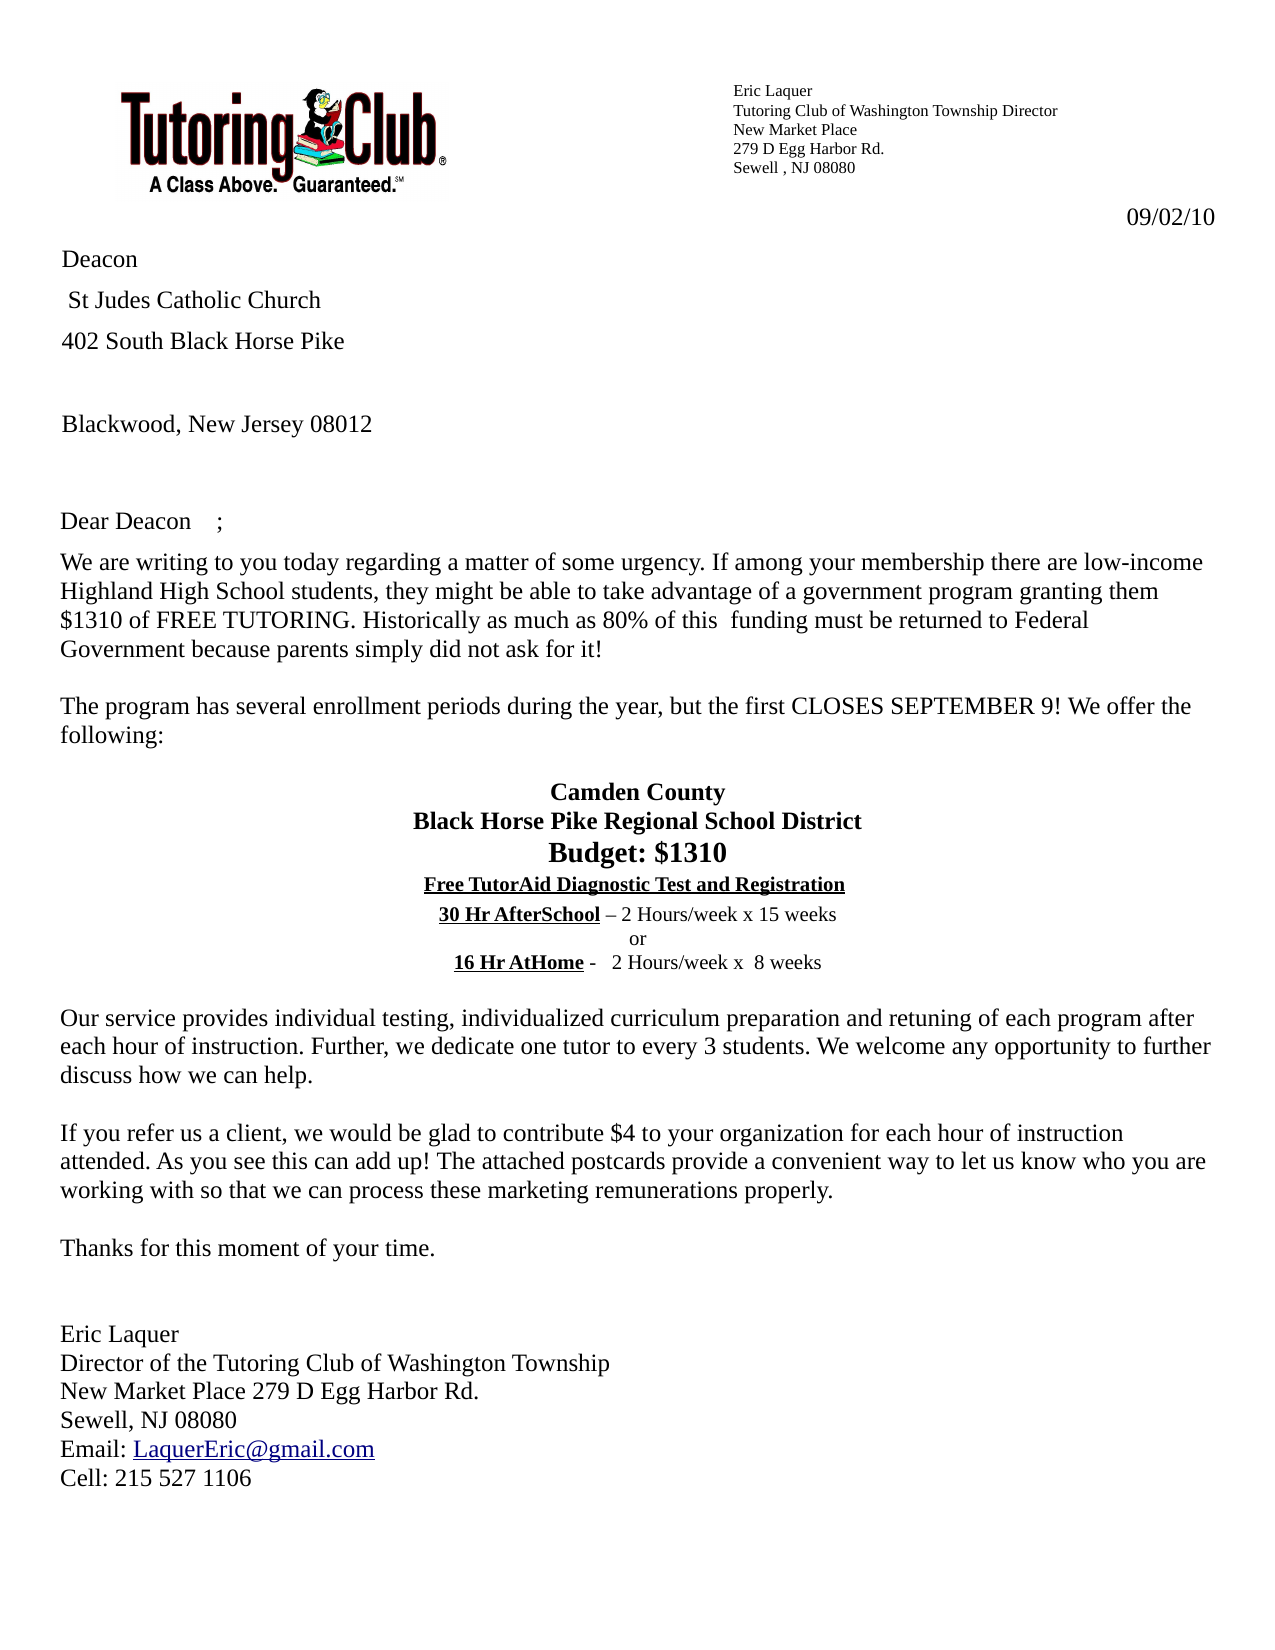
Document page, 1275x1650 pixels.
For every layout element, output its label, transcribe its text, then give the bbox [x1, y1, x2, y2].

text 16 Hr AtHome - 2 Hours/week x 8 weeks [60, 950, 1215, 974]
text Eric Laquer [60, 1319, 1215, 1348]
text St Judes Catholic Church‎ [61, 285, 1215, 314]
text The program has several enrollment periods during the year, but the first CLOSES SEPTEMBER 9! We offer the following: [60, 691, 1215, 749]
text Our service provides individual testing, individualized curriculum preparation and retuning of each program after each hour of instruction. Further, we dedicate one tutor to every 3 students. We welcome any opportunity to further discuss how we can help. [60, 1003, 1215, 1089]
text Eric Laquer Tutoring Club of Washington Township Director New Market Place 279 D Egg Harbor Rd. Sewell , NJ 08080 [733, 81, 1083, 177]
text Free TutorAid Diagnostic Test and Registration [60, 872, 1209, 896]
text Dear Deacon ; [60, 506, 1215, 535]
text Camden County [60, 777, 1215, 806]
text If you refer us a client, we would be glad to contribute $4 to your organization for each hour of instruction attended. As you see this can add up! The attached postcards provide a convenient way to let us know who you are working with so that we can process these marketing remunerations properly. [60, 1118, 1215, 1204]
text 402 South Black Horse Pike [61, 326, 1215, 355]
text Deacon [61, 244, 1215, 272]
text Thanks for this moment of your time. [60, 1233, 1215, 1261]
text Sewell, NJ 08080 [60, 1405, 1215, 1434]
text Blackwood, New Jersey 08012 [61, 409, 1215, 437]
text We are writing to you today regarding a matter of some urgency. If among your membership there are low-income Highland High School students, they might be able to take advantage of a government program granting them $1310 of FREE TUTORING. Historically as much as 80% of this funding must be returned to Federal Government because parents simply did not ask for it! [60, 547, 1215, 662]
text Director of the Tutoring Club of Washington Township [60, 1348, 1215, 1376]
text Email: LaquerEric@gmail.com [60, 1434, 1215, 1463]
text 30 Hr AfterSchool – 2 Hours/week x 15 weeks [60, 902, 1215, 926]
text New Market Place 279 D Egg Harbor Rd. [60, 1376, 1215, 1405]
text or [60, 926, 1215, 950]
text Black Horse Pike Regional School District [60, 806, 1215, 835]
text Cell: 215 527 1106 [60, 1463, 1215, 1491]
picture [114, 82, 449, 202]
text Budget: $1310 [60, 835, 1215, 868]
text 09/02/10 [61, 202, 1215, 231]
